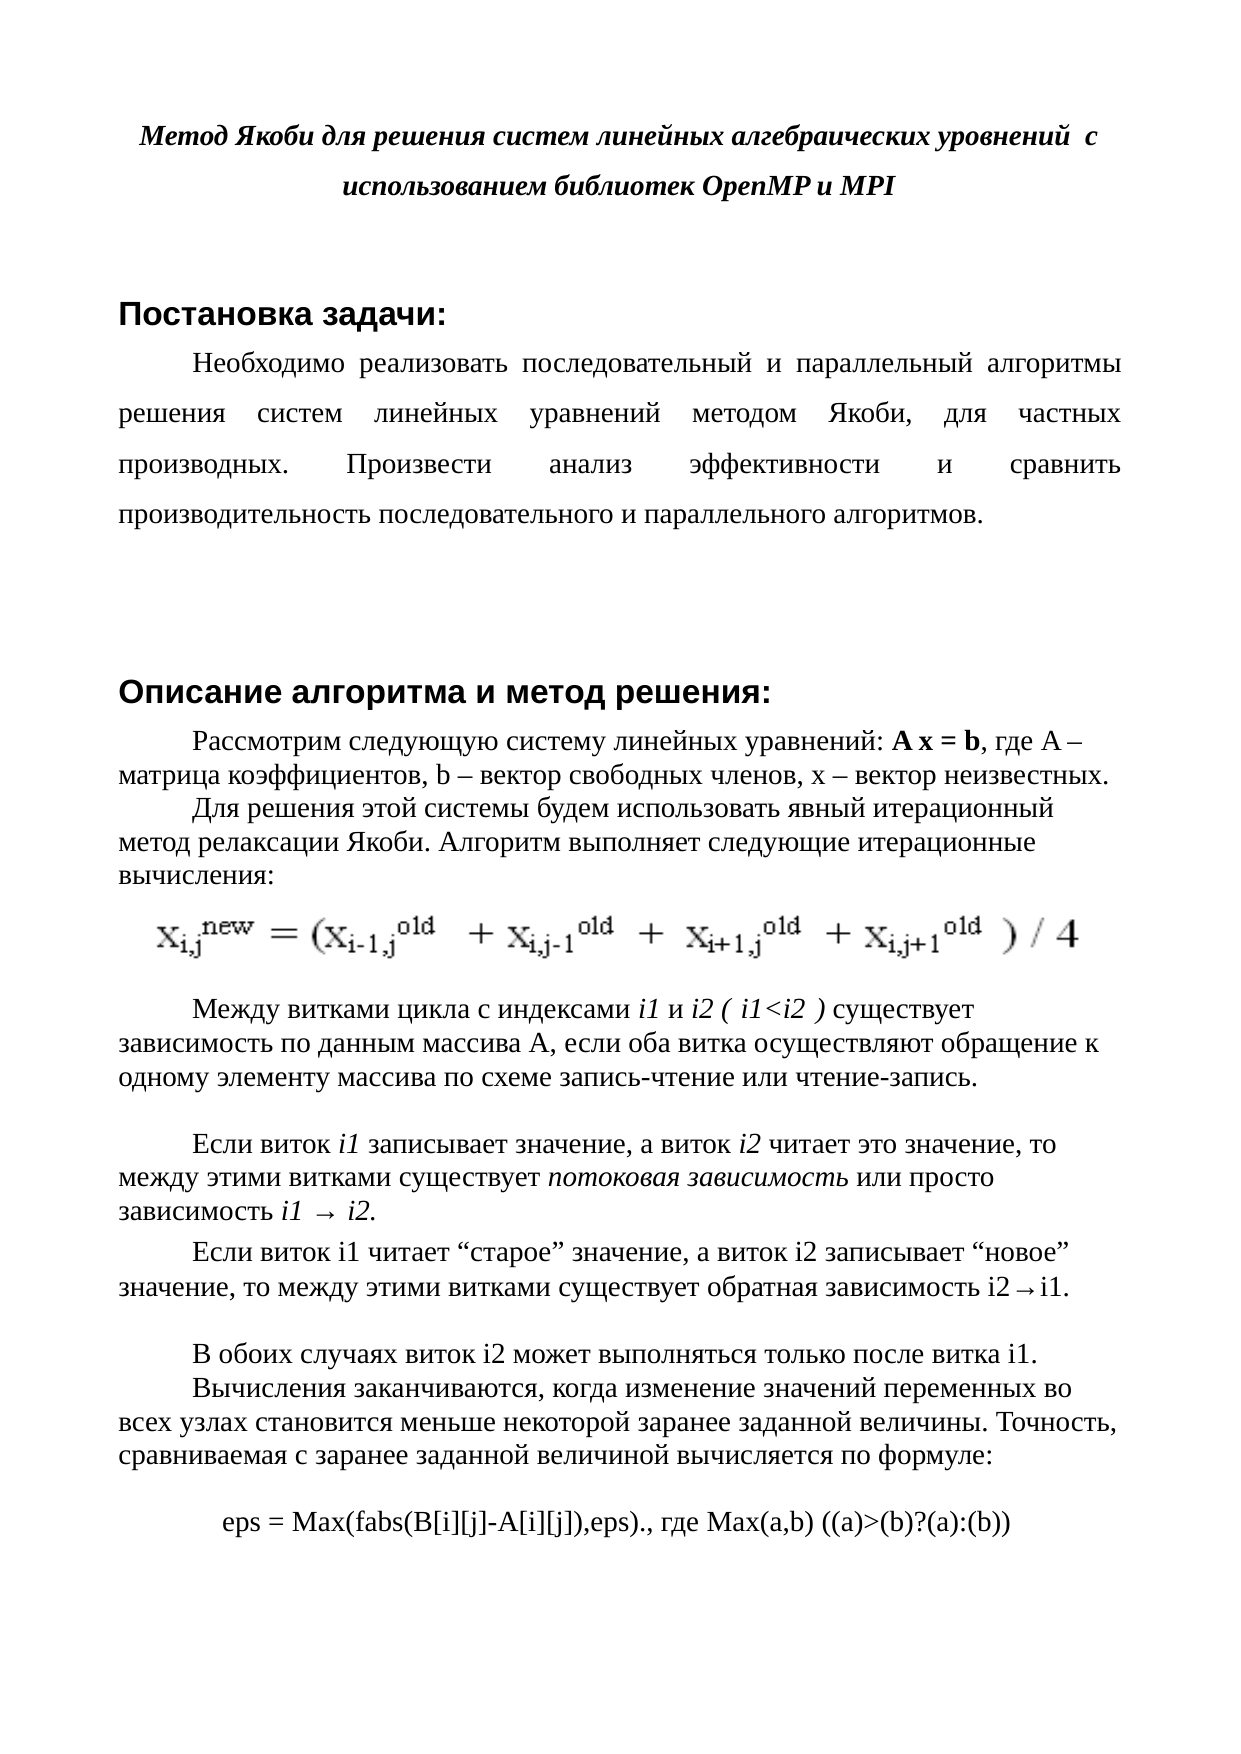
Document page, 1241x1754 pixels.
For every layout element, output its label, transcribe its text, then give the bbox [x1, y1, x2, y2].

text eps = Max(fabs(B[i][j]-A[i][j]),eps)., где Max(a,b) ((a)>(b)?(a):(b)) [118, 1504, 1122, 1538]
subtitle Описание алгоритма и метод решения: [118, 672, 1122, 711]
text Если виток i1 читает “старое” значение, а виток i2 записывает “новое” значение, то между этими витками существует обратная зависимость i2→i1. [118, 1226, 1122, 1303]
text Необходимо реализовать последовательный и параллельный алгоритмы решения систем линейных уравнений методом Якоби, для частных производных. Произвести анализ эффективности и сравнить производительность последовательного и параллельного алгоритмов. [118, 345, 1122, 530]
text Вычисления заканчиваются, когда изменение значений переменных во всех узлах становится меньше некоторой заранее заданной величины. Точность, сравниваемая с заранее заданной величиной вычисляется по формуле: [118, 1370, 1122, 1471]
text В обоих случаях виток i2 может выполняться только после витка i1. [118, 1337, 1122, 1370]
text Метод Якоби для решения систем линейных алгебраических уровнений c использованием библиотек OpenMP и MPI [118, 118, 1122, 202]
text Между витками цикла с индексами i1 и i2 ( i1<i2 ) существует зависимость по данным массива А, если оба витка осуществляют обращение к одному элементу массива по схеме запись-чтение или чтение-запись. [118, 992, 1122, 1092]
subtitle Постановка задачи: [118, 294, 1122, 333]
picture [132, 909, 1094, 964]
text Рассмотрим следующую систему линейных уравнений: A x = b, где A – матрица коэффициентов, b – вектор свободных членов, x – вектор неизвестных. [118, 723, 1122, 790]
text Если виток i1 записывает значение, а виток i2 читает это значение, то между этими витками существует потоковая зависимость или просто зависимость i1 → i2. [118, 1126, 1122, 1226]
text Для решения этой системы будем использовать явный итерационный метод релаксации Якоби. Алгоритм выполняет следующие итерационные вычисления: [118, 790, 1122, 891]
